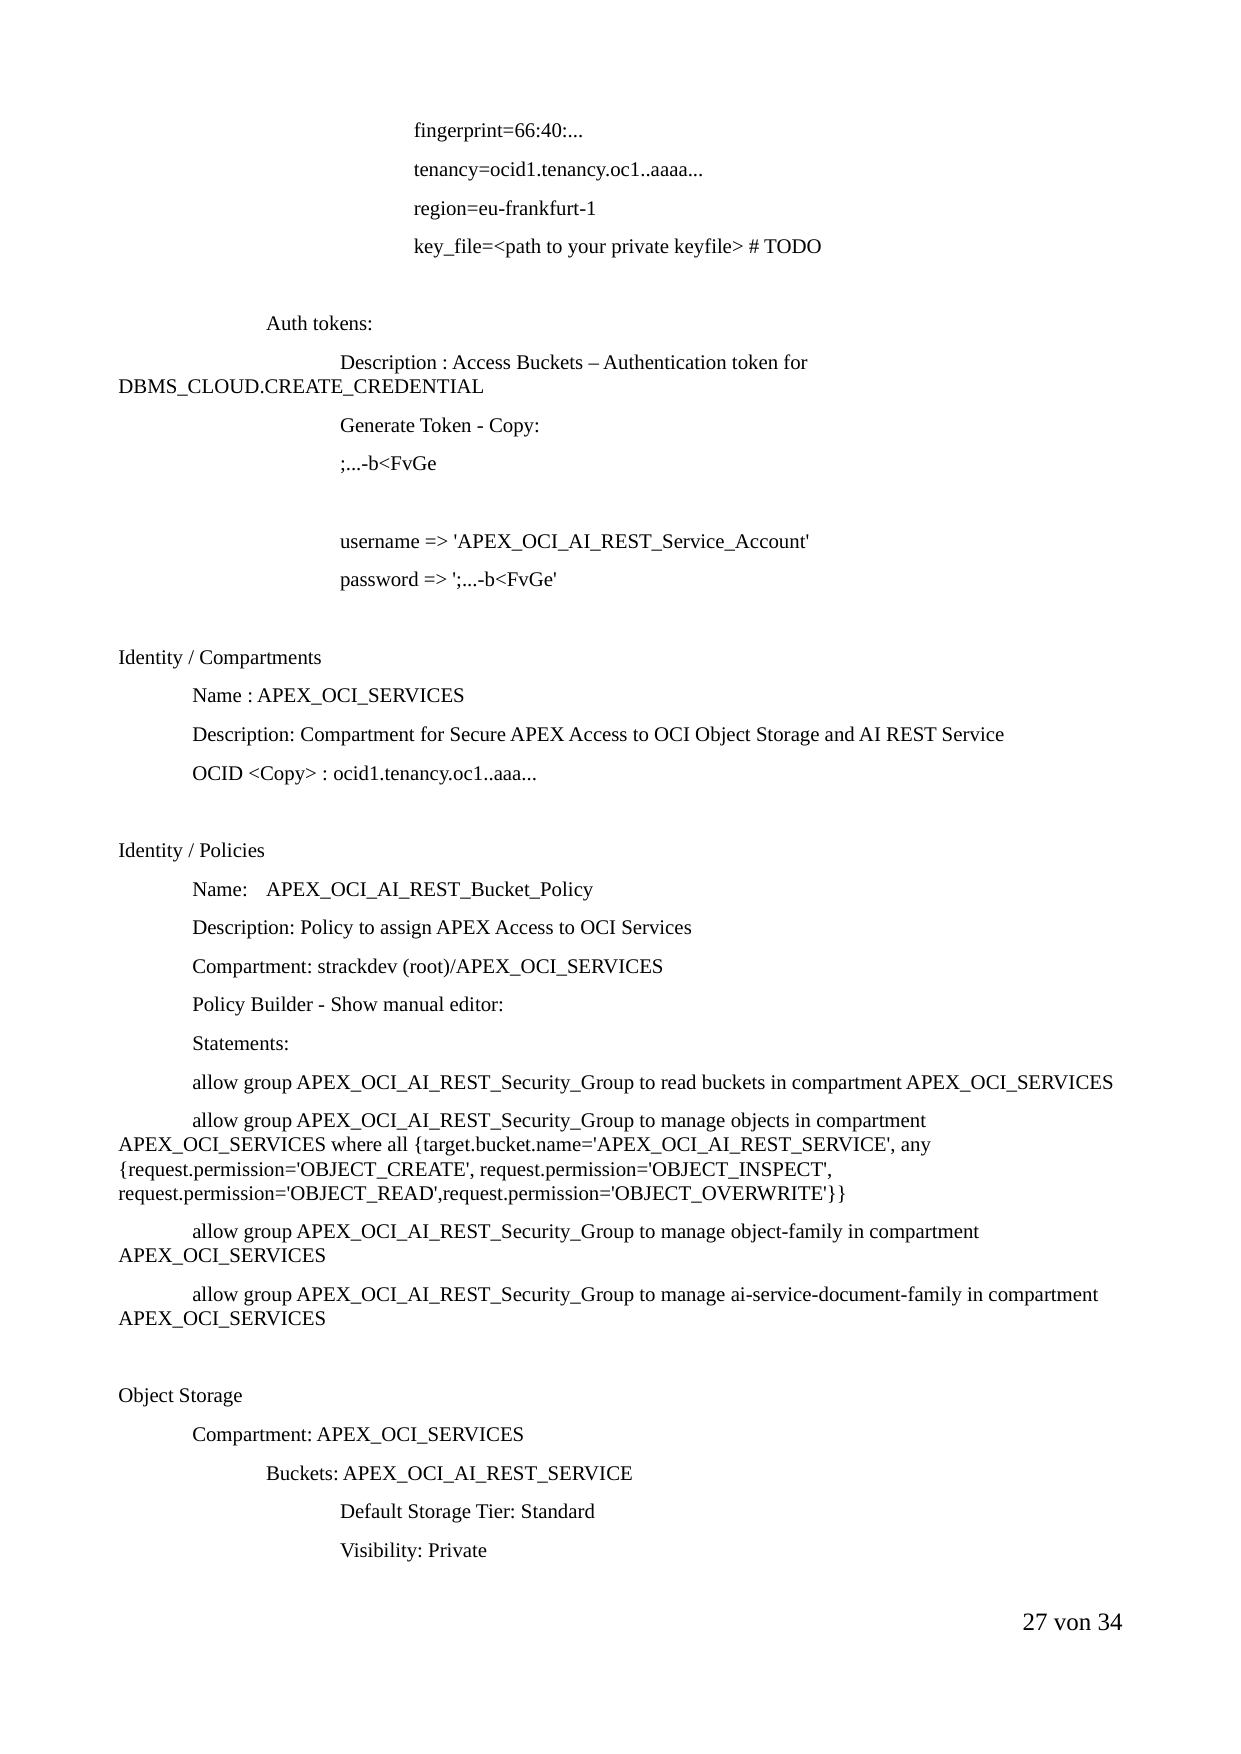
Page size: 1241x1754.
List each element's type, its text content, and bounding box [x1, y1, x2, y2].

text allow group APEX_OCI_AI_REST_Security_Group to manage object-family in compartment APEX_OCI_SERVICES [118, 1219, 1122, 1267]
text fingerprint=66:40:... [118, 118, 1122, 142]
text Compartment: APEX_OCI_SERVICES [118, 1422, 1122, 1446]
text Default Storage Tier: Standard [118, 1499, 1122, 1523]
text allow group APEX_OCI_AI_REST_Security_Group to read buckets in compartment APEX_OCI_SERVICES [118, 1070, 1122, 1094]
text allow group APEX_OCI_AI_REST_Security_Group to manage ai-service-document-family in compartment APEX_OCI_SERVICES [118, 1282, 1122, 1330]
text Policy Builder - Show manual editor: [118, 992, 1122, 1016]
text allow group APEX_OCI_AI_REST_Security_Group to manage objects in compartment APEX_OCI_SERVICES where all {target.bucket.name='APEX_OCI_AI_REST_SERVICE', any {request.permission='OBJECT_CREATE', request.permission='OBJECT_INSPECT', request.permission='OBJECT_READ',request.permission='OBJECT_OVERWRITE'}} [118, 1108, 1122, 1204]
text OCID <Copy> : ocid1.tenancy.oc1..aaa... [118, 761, 1122, 784]
text tenancy=ocid1.tenancy.oc1..aaaa... [118, 157, 1122, 181]
text username => 'APEX_OCI_AI_REST_Service_Account' [118, 529, 1122, 553]
text Identity / Policies [118, 838, 1122, 862]
text Object Storage [118, 1383, 1122, 1407]
text Visibility: Private [118, 1538, 1122, 1562]
text Identity / Compartments [118, 644, 1122, 669]
text Buckets: APEX_OCI_AI_REST_SERVICE [118, 1461, 1122, 1484]
text Name: APEX_OCI_AI_REST_Bucket_Policy [118, 876, 1122, 901]
text Compartment: strackdev (root)/APEX_OCI_SERVICES [118, 954, 1122, 978]
text Auth tokens: [118, 311, 1122, 335]
text key_file=<path to your private keyfile> # TODO [118, 234, 1122, 258]
text Name : APEX_OCI_SERVICES [118, 683, 1122, 707]
text Description: Policy to assign APEX Access to OCI Services [118, 915, 1122, 939]
text ;...-b<FvGe [118, 451, 1122, 475]
text Description: Compartment for Secure APEX Access to OCI Object Storage and AI REST Service [118, 722, 1122, 746]
text Description : Access Buckets – Authentication token for DBMS_CLOUD.CREATE_CREDENTIAL [118, 350, 1122, 398]
text region=eu-frankfurt-1 [118, 195, 1122, 219]
text Statements: [118, 1031, 1122, 1055]
text Generate Token - Copy: [118, 413, 1122, 437]
text password => ';...-b<FvGe' [118, 567, 1122, 591]
